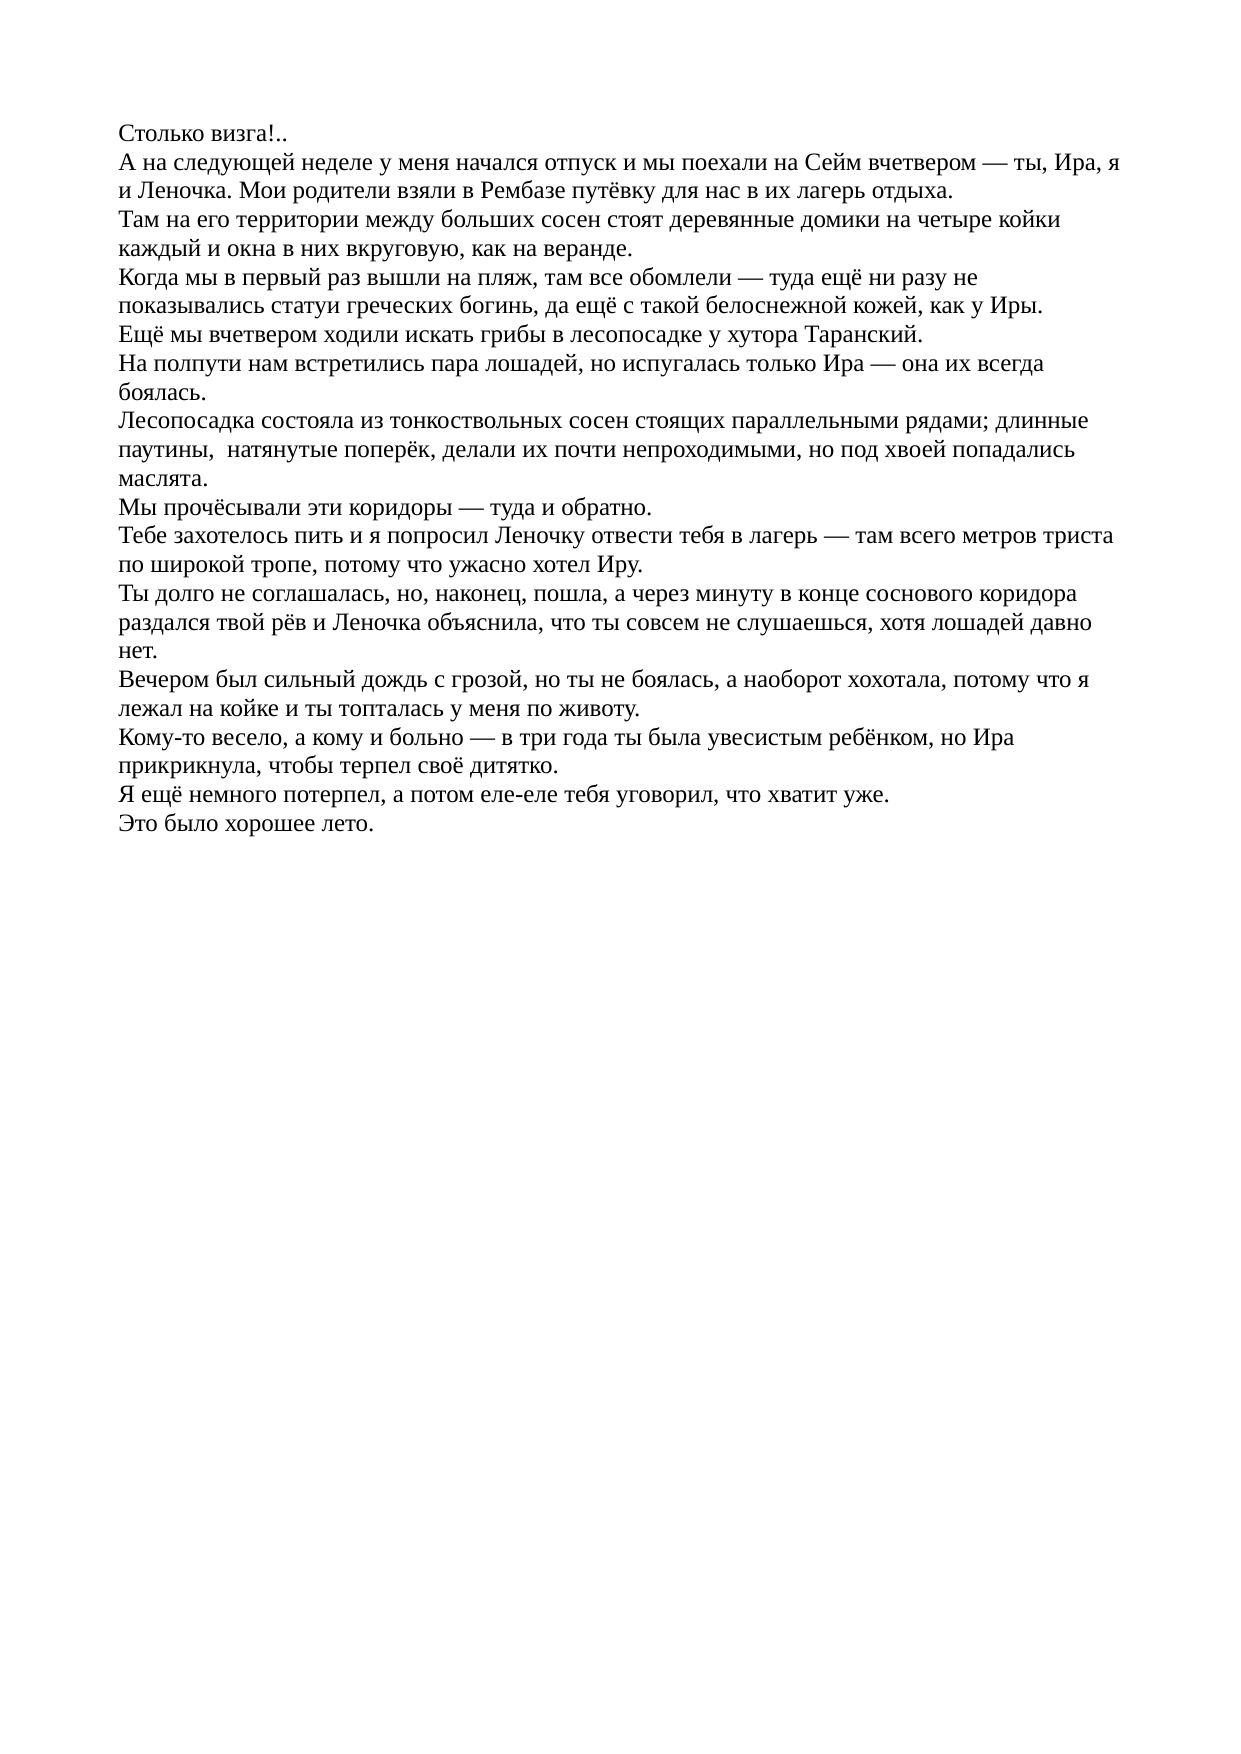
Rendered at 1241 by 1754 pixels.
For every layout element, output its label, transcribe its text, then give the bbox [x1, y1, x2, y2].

text Тебе захотелось пить и я попросил Леночку отвести тебя в лагерь — там всего метров триста по широкой тропе, потому что ужасно хотел Иру. [118, 521, 1122, 578]
text Это было хорошее лето. [118, 808, 1122, 837]
text Ты долго не соглашалась, но, наконец, пошла, а через минуту в конце соснового коридора раздался твой рёв и Леночка объяснила, что ты совсем не слушаешься, хотя лошадей давно нет. [118, 578, 1122, 664]
text Когда мы в первый раз вышли на пляж, там все обомлели — туда ещё ни разу не показывались статуи греческих богинь, да ещё с такой белоснежной кожей, как у Иры. [118, 262, 1122, 319]
text Кому-то весело, а кому и больно — в три года ты была увесистым ребёнком, но Ира прикрикнула, чтобы терпел своё дитятко. [118, 722, 1122, 779]
text Столько визга!.. [118, 118, 1122, 147]
text Ещё мы вчетвером ходили искать грибы в лесопосадке у хутора Таранский. [118, 319, 1122, 348]
text На полпути нам встретились пара лошадей, но испугалась только Ира — она их всегда боялась. [118, 348, 1122, 406]
text Вечером был сильный дождь с грозой, но ты не боялась, а наоборот хохотала, потому что я лежал на койке и ты топталась у меня по животу. [118, 664, 1122, 722]
text Я ещё немного потерпел, а потом еле-еле тебя уговорил, что хватит уже. [118, 779, 1122, 808]
text Лесопосадка состояла из тонкоствольных сосен стоящих параллельными рядами; длинные паутины, натянутые поперёк, делали их почти непроходимыми, но под хвоей попадались маслята. [118, 406, 1122, 492]
text Мы прочёсывали эти коридоры — туда и обратно. [118, 492, 1122, 521]
text Там на его территории между больших сосен стоят деревянные домики на четыре койки каждый и окна в них вкруговую, как на веранде. [118, 204, 1122, 262]
text А на следующей неделе у меня начался отпуск и мы поехали на Сейм вчетвером — ты, Ира, я и Леночка. Мои родители взяли в Рембазе путёвку для нас в их лагерь отдыха. [118, 147, 1122, 204]
